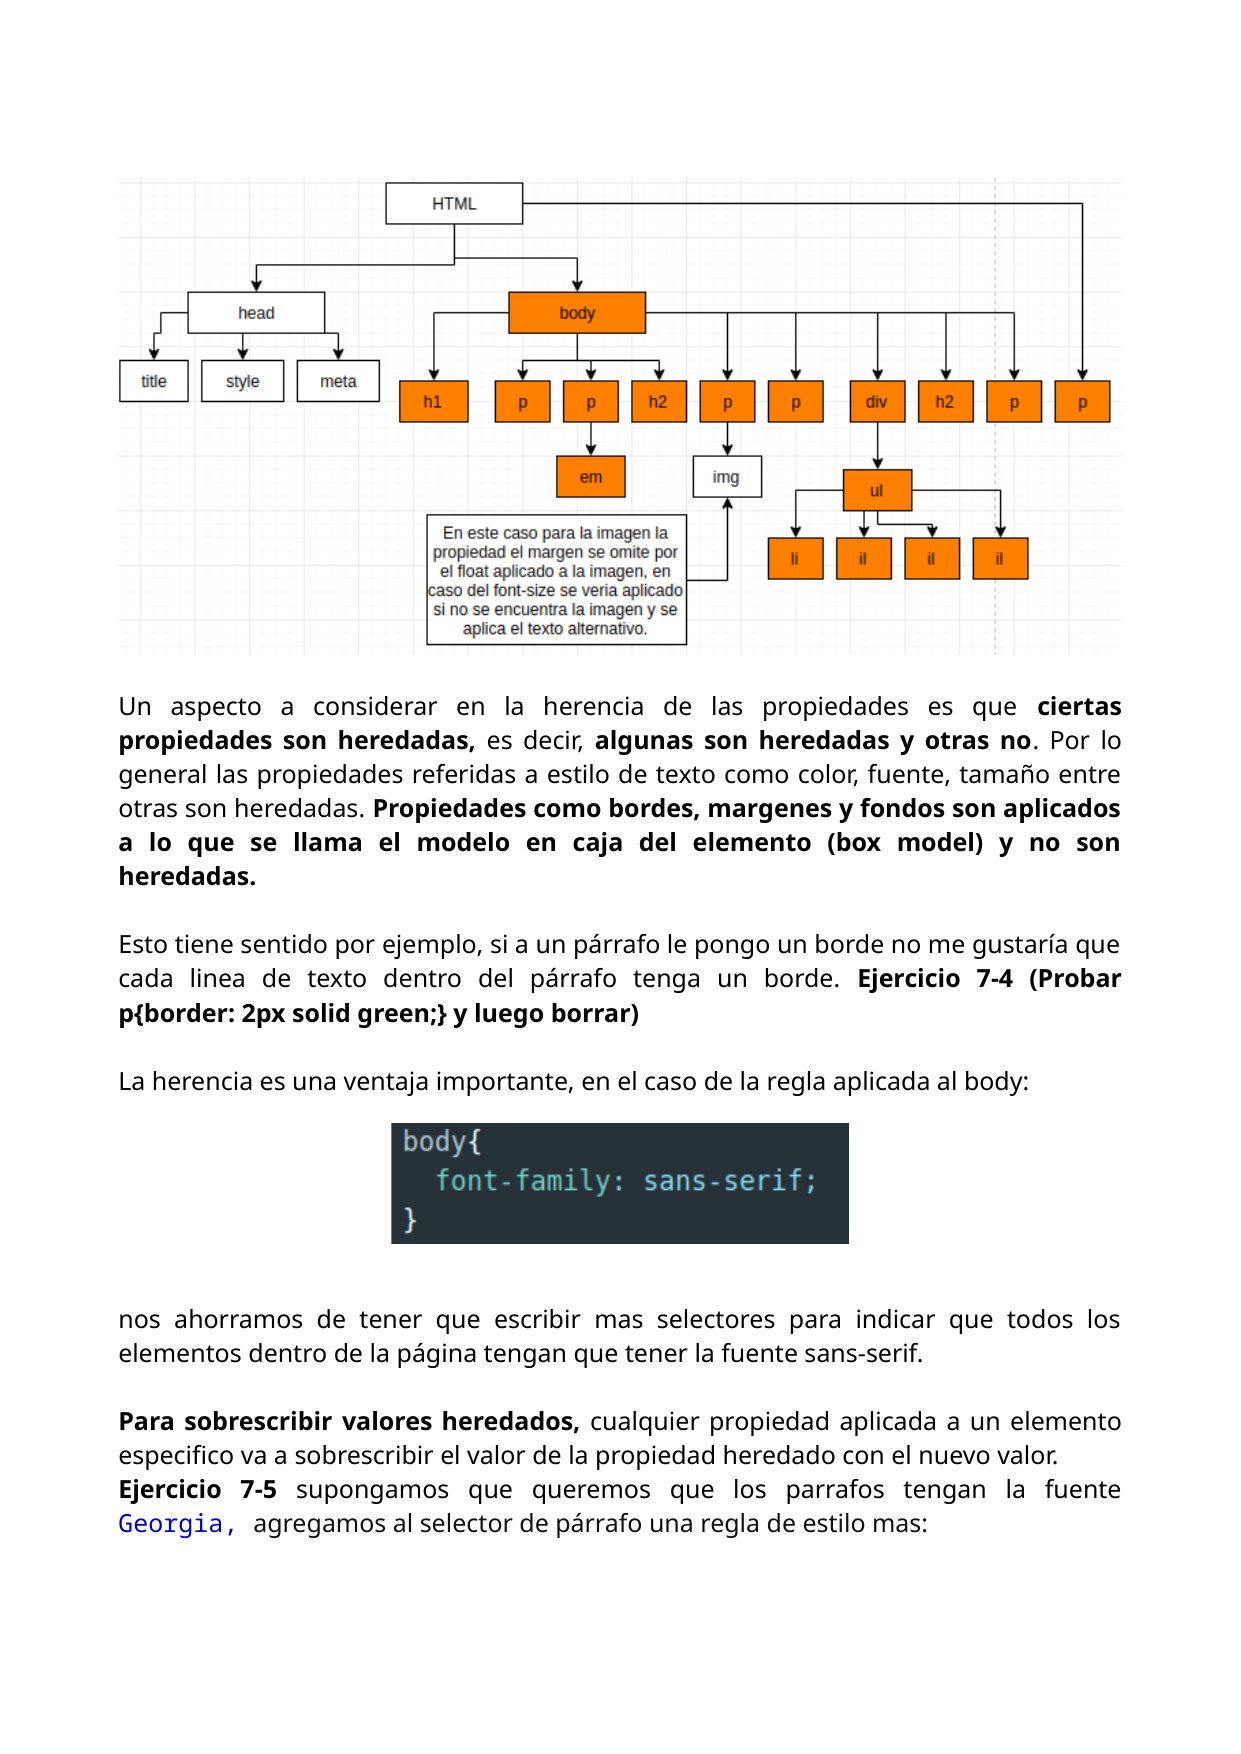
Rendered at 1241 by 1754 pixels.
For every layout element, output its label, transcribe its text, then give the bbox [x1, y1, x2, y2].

text Ejercicio 7-5 supongamos que queremos que los parrafos tengan la fuente Georgia, agregamos al selector de párrafo una regla de estilo mas: [118, 1472, 1122, 1540]
text Para sobrescribir valores heredados, cualquier propiedad aplicada a un elemento especifico va a sobrescribir el valor de la propiedad heredado con el nuevo valor. [118, 1404, 1122, 1472]
text La herencia es una ventaja importante, en el caso de la regla aplicada al body: [118, 1063, 1122, 1097]
text Un aspecto a considerar en la herencia de las propiedades es que ciertas propiedades son heredadas, es decir, algunas son heredadas y otras no. Por lo general las propiedades referidas a estilo de texto como color, fuente, tamaño entre otras son heredadas. Propiedades como bordes, margenes y fondos son aplicados a lo que se llama el modelo en caja del elemento (box model) y no son heredadas. [118, 689, 1122, 893]
picture [391, 1123, 849, 1244]
picture [118, 177, 1123, 655]
text nos ahorramos de tener que escribir mas selectores para indicar que todos los elementos dentro de la página tengan que tener la fuente sans-serif. [118, 1302, 1122, 1370]
text Esto tiene sentido por ejemplo, si a un párrafo le pongo un borde no me gustaría que cada linea de texto dentro del párrafo tenga un borde. Ejercicio 7-4 (Probar p{border: 2px solid green;} y luego borrar) [118, 927, 1122, 1029]
